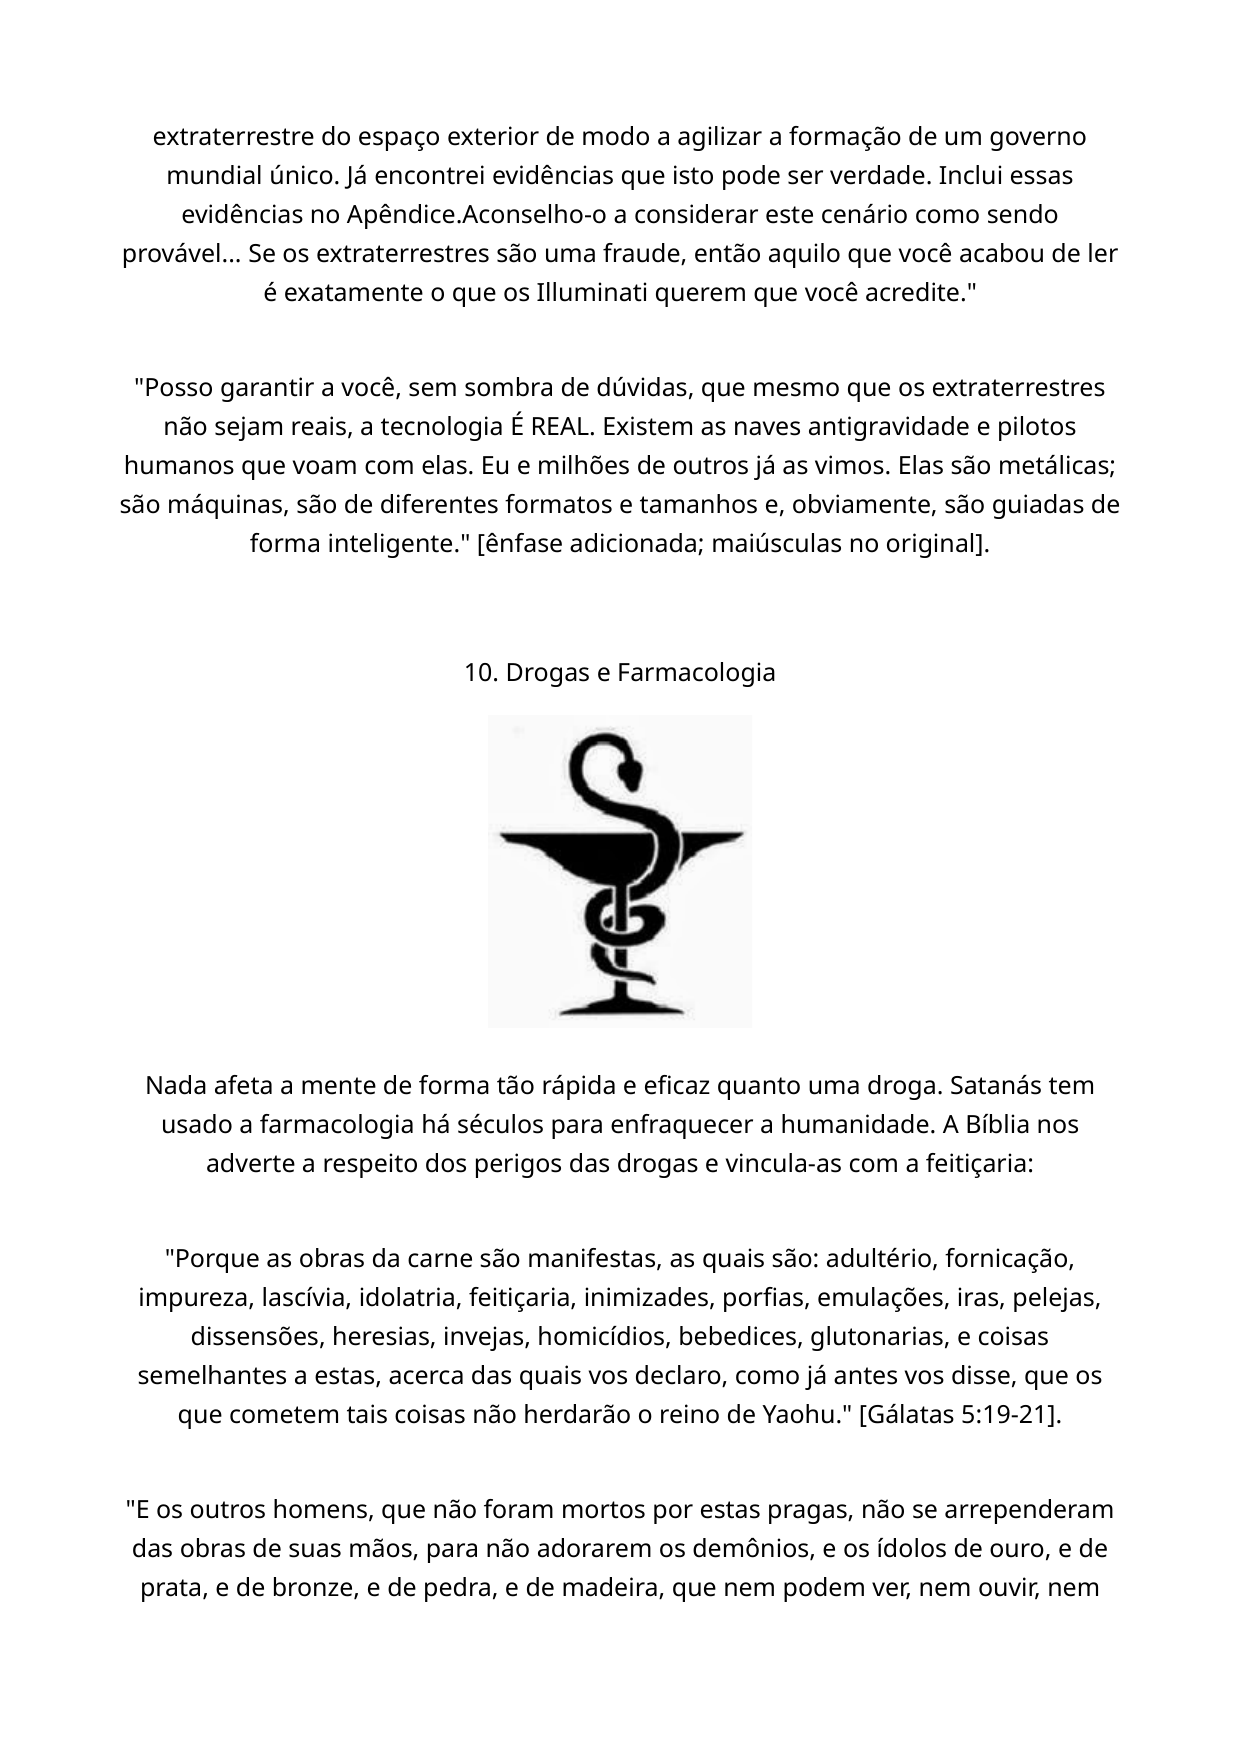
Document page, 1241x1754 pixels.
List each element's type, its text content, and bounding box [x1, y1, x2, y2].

picture [488, 715, 753, 1028]
text 10. Drogas e Farmacologia [118, 655, 1122, 689]
text extraterrestre do espaço exterior de modo a agilizar a formação de um governo mundial único. Já encontrei evidências que isto pode ser verdade. Inclui essas evidências no Apêndice.Aconselho-o a considerar este cenário como sendo provável... Se os extraterrestres são uma fraude, então aquilo que você acabou de ler é exatamente o que os Illuminati querem que você acredite." [118, 118, 1122, 309]
text Nada afeta a mente de forma tão rápida e eficaz quanto uma droga. Satanás tem usado a farmacologia há séculos para enfraquecer a humanidade. A Bíblia nos adverte a respeito dos perigos das drogas e vincula-as com a feitiçaria: [118, 1068, 1122, 1180]
text "Posso garantir a você, sem sombra de dúvidas, que mesmo que os extraterrestres não sejam reais, a tecnologia É REAL. Existem as naves antigravidade e pilotos humanos que voam com elas. Eu e milhões de outros já as vimos. Elas são metálicas; são máquinas, são de diferentes formatos e tamanhos e, obviamente, são guiadas de forma inteligente." [ênfase adicionada; maiúsculas no original]. [118, 369, 1122, 560]
text "E os outros homens, que não foram mortos por estas pragas, não se arrependeram das obras de suas mãos, para não adorarem os demônios, e os ídolos de ouro, e de prata, e de bronze, e de pedra, e de madeira, que nem podem ver, nem ouvir, nem [118, 1492, 1122, 1604]
text "Porque as obras da carne são manifestas, as quais são: adultério, fornicação, impureza, lascívia, idolatria, feitiçaria, inimizades, porfias, emulações, iras, pelejas, dissensões, heresias, invejas, homicídios, bebedices, glutonarias, e coisas semelhantes a estas, acerca das quais vos declaro, como já antes vos disse, que os que cometem tais coisas não herdarão o reino de Yaohu." [Gálatas 5:19-21]. [118, 1240, 1122, 1431]
